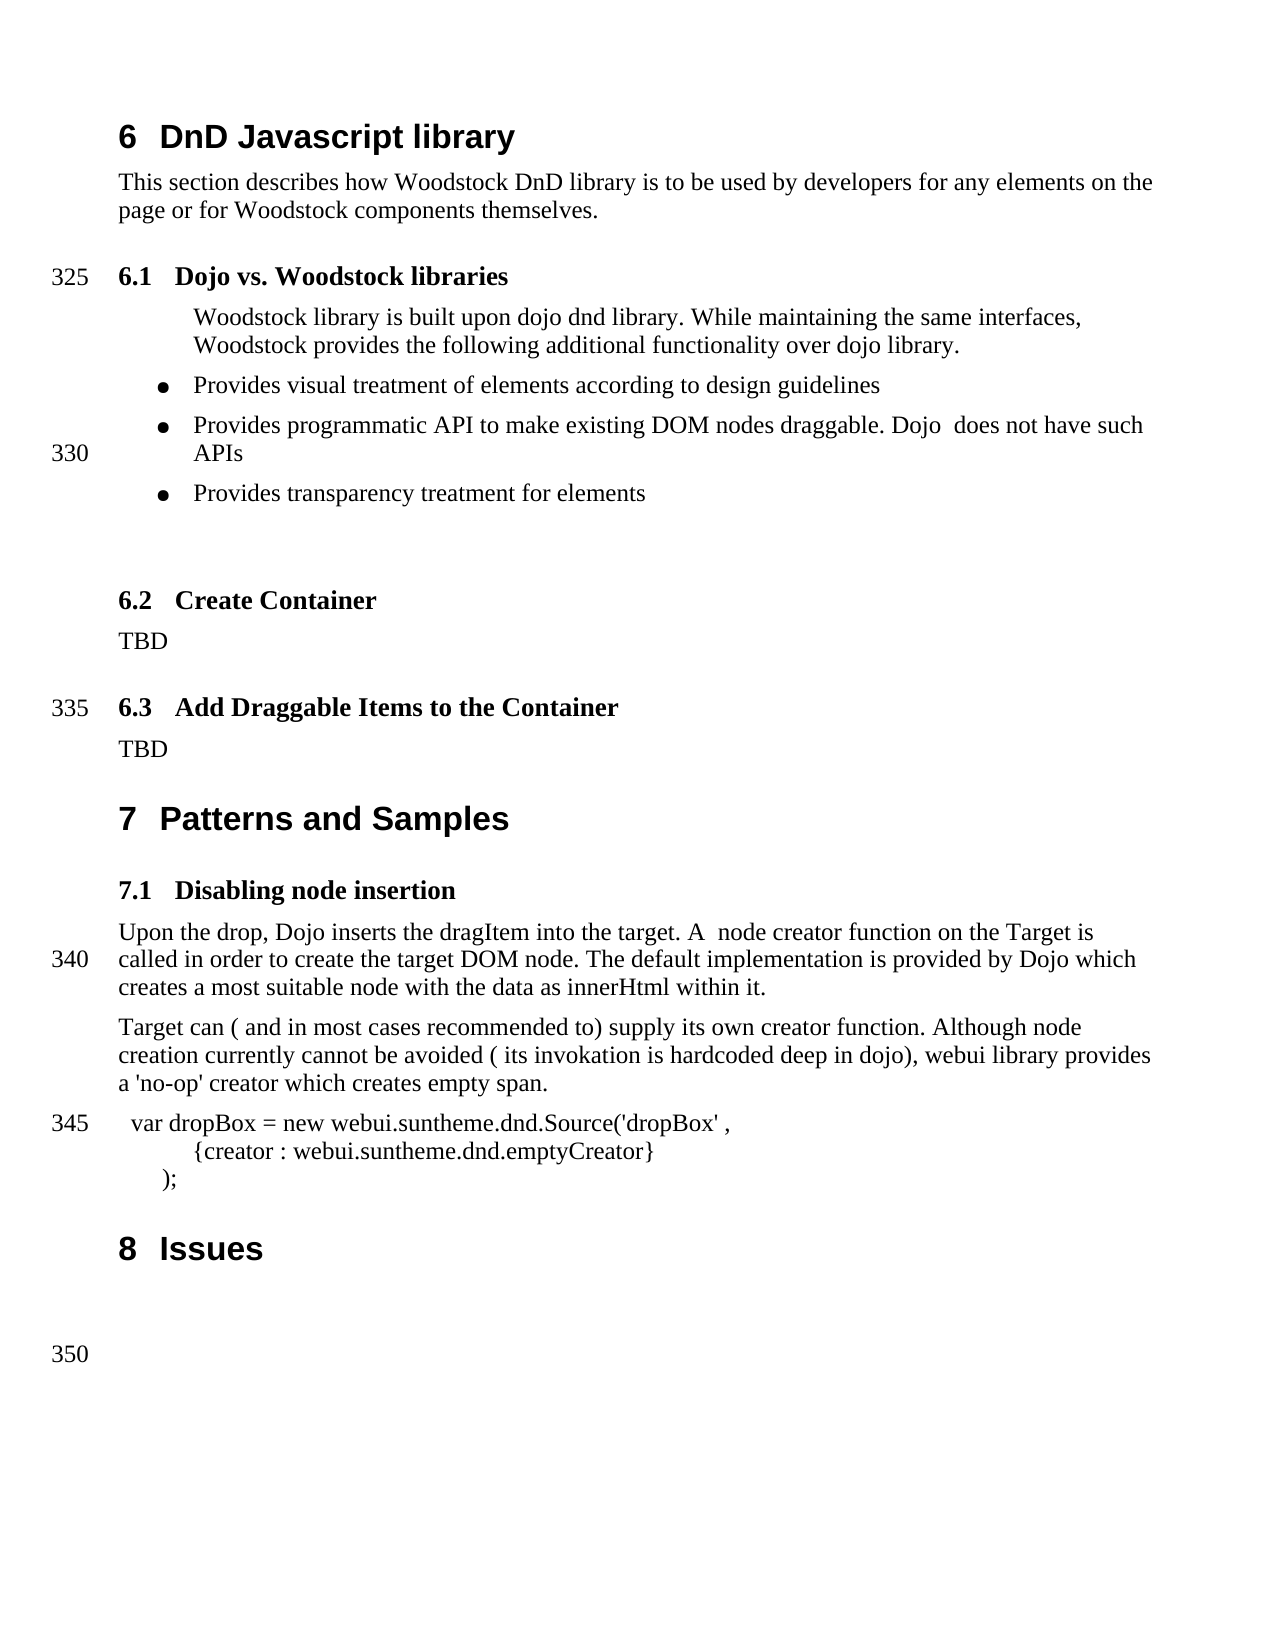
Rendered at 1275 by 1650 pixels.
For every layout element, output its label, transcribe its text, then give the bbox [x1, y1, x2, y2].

list Provides programmatic API to make existing DOM nodes draggable. Dojo does not have such APIs [156, 412, 1157, 467]
list Provides visual treatment of elements according to design guidelines [156, 371, 1157, 399]
text Upon the drop, Dojo inserts the dragItem into the target. A node creator function on the Target is called in order to create the target DOM node. The default implementation is provided by Dojo which creates a most suitable node with the data as innerHtml within it. [118, 918, 1157, 1001]
text TBD [118, 735, 1157, 763]
subtitle Disabling node insertion [118, 875, 1157, 905]
subtitle DnD Javascript library [118, 118, 1157, 156]
list Woodstock library is built upon dojo dnd library. While maintaining the same interfaces, Woodstock provides the following additional functionality over dojo library. [156, 303, 1157, 359]
subtitle Issues [118, 1230, 1157, 1267]
subtitle Patterns and Samples [118, 800, 1157, 838]
text var dropBox = new webui.suntheme.dnd.Source('dropBox' , {creator : webui.suntheme.dnd.emptyCreator} ); [118, 1109, 1157, 1192]
subtitle Dojo vs. Woodstock libraries [118, 261, 1157, 291]
text Target can ( and in most cases recommended to) supply its own creator function. Although node creation currently cannot be avoided ( its invokation is hardcoded deep in dojo), webui library provides a 'no-op' creator which creates empty span. [118, 1013, 1157, 1097]
subtitle Add Draggable Items to the Container [118, 693, 1157, 723]
text This section describes how Woodstock DnD library is to be used by developers for any elements on the page or for Woodstock components themselves. [118, 168, 1157, 223]
list Provides transparency treatment for elements [156, 479, 1157, 507]
subtitle Create Container [118, 585, 1157, 615]
text TBD [118, 627, 1157, 655]
